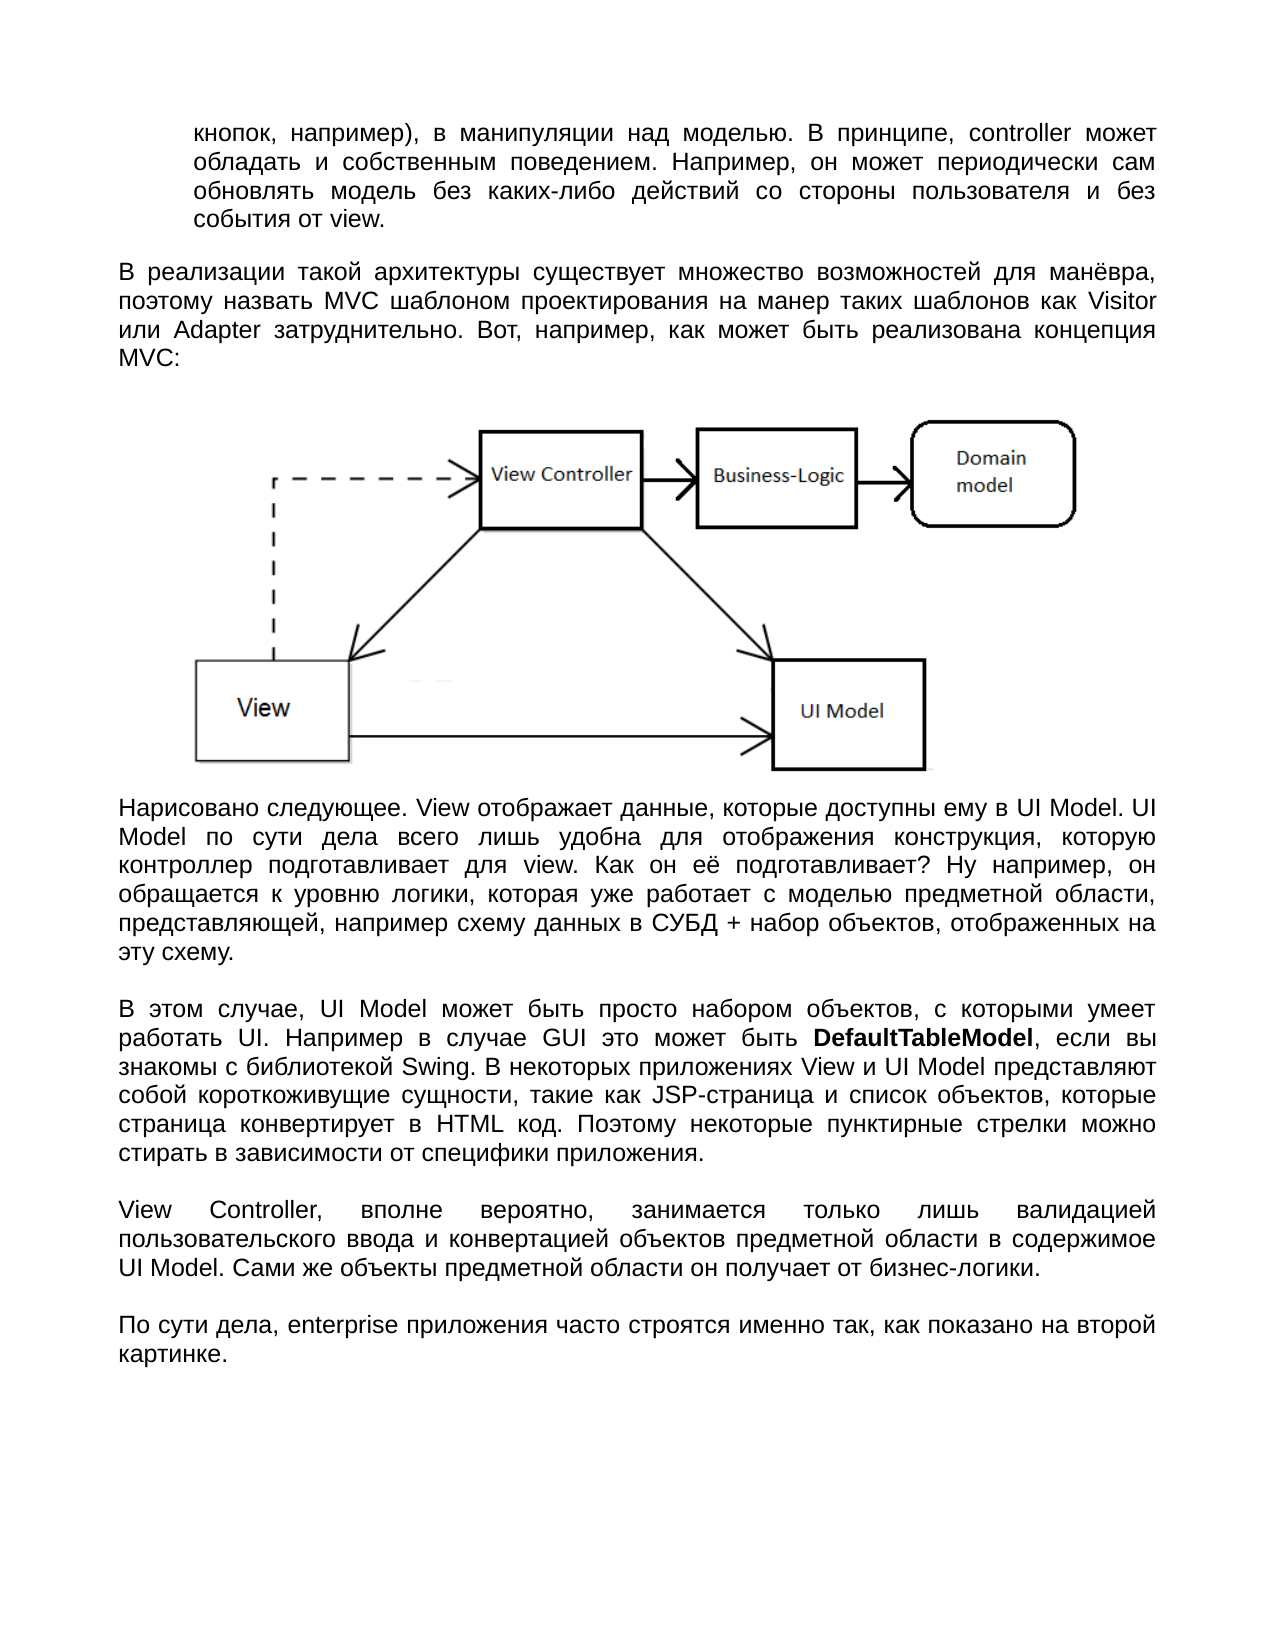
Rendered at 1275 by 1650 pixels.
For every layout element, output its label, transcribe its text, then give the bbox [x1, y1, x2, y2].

text По сути дела, enterprise приложения часто строятся именно так, как показано на второй картинке. [118, 1310, 1157, 1368]
text В этом случае, UI Model может быть просто набором объектов, с которыми умеет работать UI. Например в случае GUI это может быть DefaultTableModel, если вы знакомы с библиотекой Swing. В некоторых приложениях View и UI Model представляют собой короткоживущие сущности, такие как JSP-страница и список объектов, которые страница конвертирует в HTML код. Поэтому некоторые пунктирные стрелки можно стирать в зависимости от специфики приложения. [118, 994, 1157, 1167]
text View Controller, вполне вероятно, занимается только лишь валидацией пользовательского ввода и конвертацией объектов предметной области в содержимое UI Model. Сами же объекты предметной области он получает от бизнес-логики. [118, 1195, 1157, 1282]
text В реализации такой архитектуры существует множество возможностей для манёвра, поэтому назвать MVC шаблоном проектирования на манер таких шаблонов как Visitor или Adapter затруднительно. Вот, например, как может быть реализована концепция MVC: [118, 257, 1157, 372]
text Нарисовано следующее. View отображает данные, которые доступны ему в UI Model. UI Model по сути дела всего лишь удобна для отображения конструкция, которую контроллер подготавливает для view. Как он её подготавливает? Ну например, он обращается к уровню логики, которая уже работает с моделью предметной области, представляющей, например схему данных в СУБД + набор объектов, отображенных на эту схему. [118, 372, 1157, 965]
list кнопок, например), в манипуляции над моделью. В принципе, controller может обладать и собственным поведением. Например, он может периодически сам обновлять модель без каких-либо действий со стороны пользователя и без события от view. [156, 118, 1157, 233]
